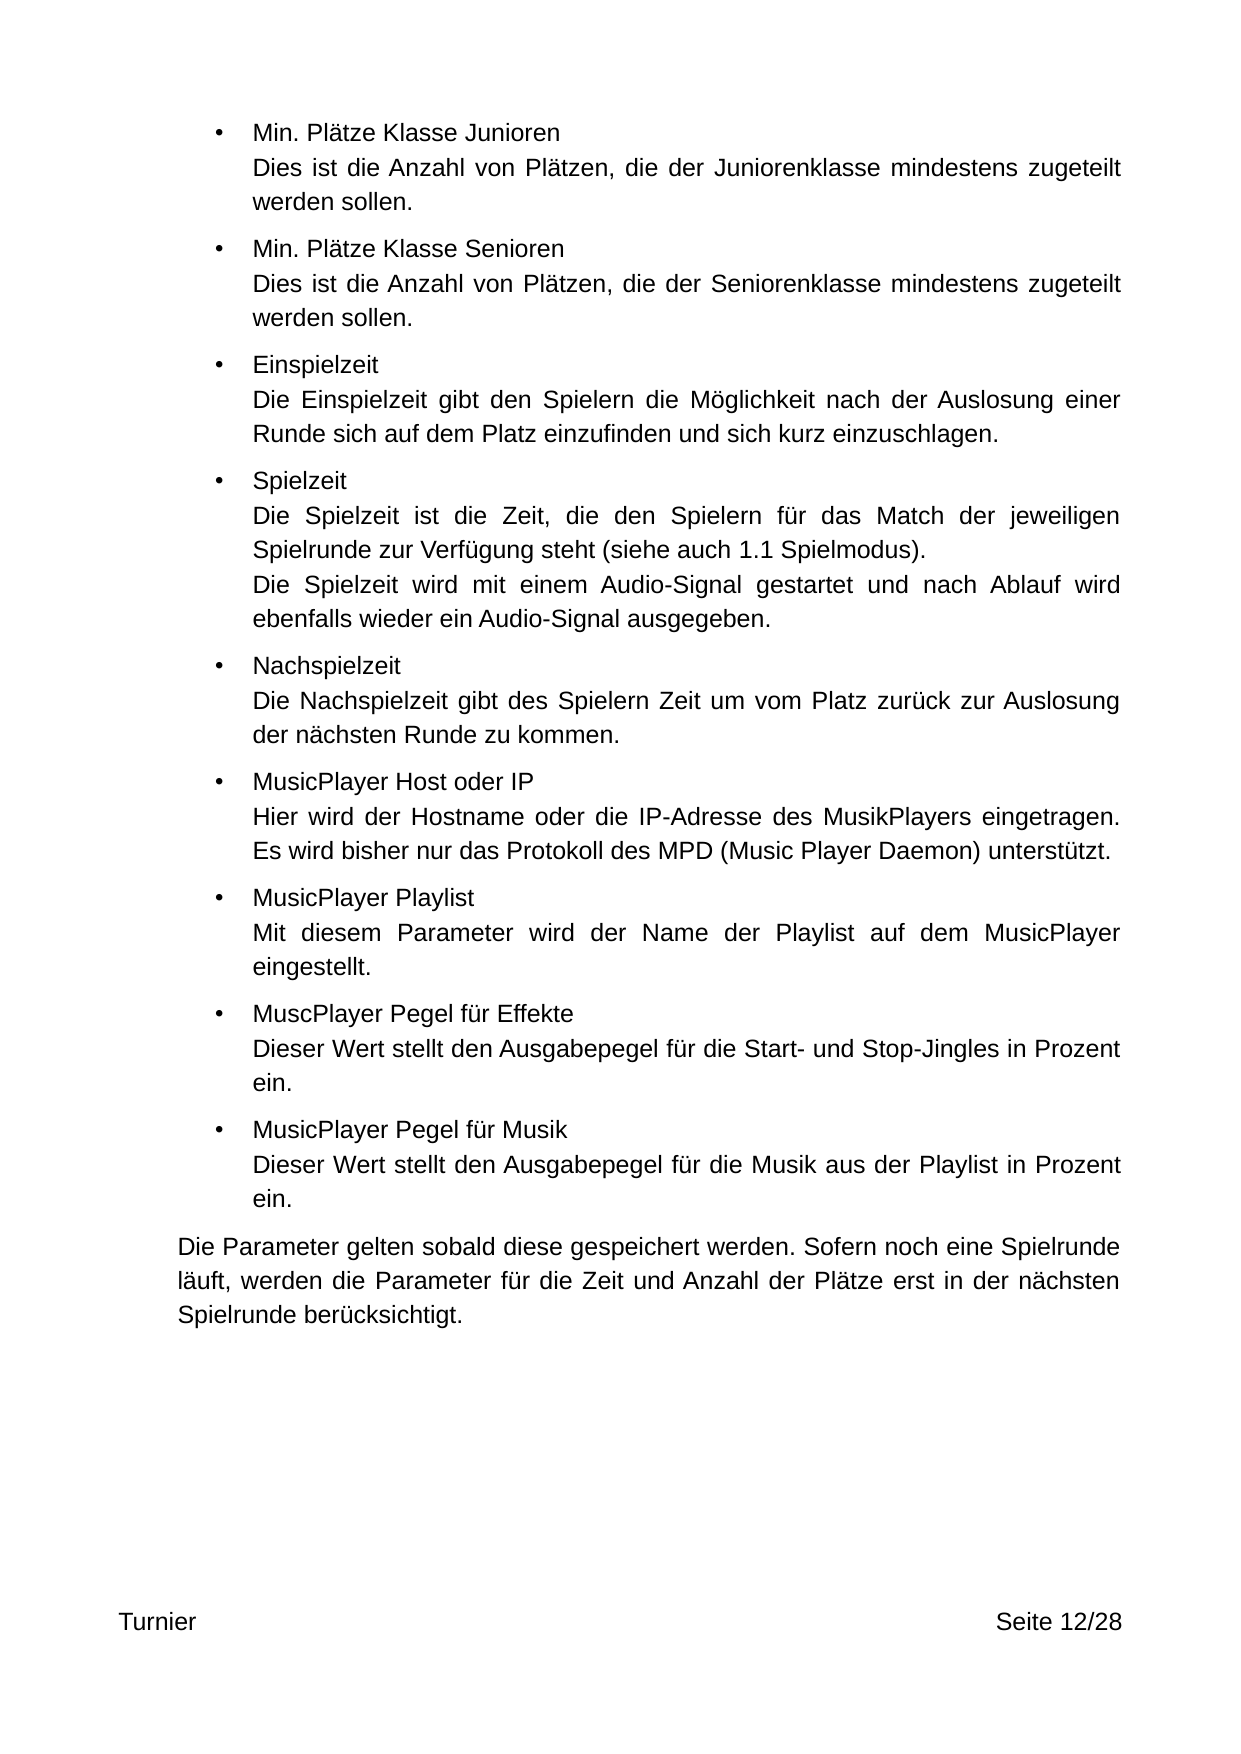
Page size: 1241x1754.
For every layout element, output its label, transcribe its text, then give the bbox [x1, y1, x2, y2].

list Min. Plätze Klasse Senioren Dies ist die Anzahl von Plätzen, die der Seniorenklasse mindestens zugeteilt werden sollen. [215, 234, 1122, 332]
list Nachspielzeit Die Nachspielzeit gibt des Spielern Zeit um vom Platz zurück zur Auslosung der nächsten Runde zu kommen. [215, 651, 1122, 749]
list MusicPlayer Host oder IP Hier wird der Hostname oder die IP-Adresse des MusikPlayers eingetragen. Es wird bisher nur das Protokoll des MPD (Music Player Daemon) unterstützt. [215, 767, 1122, 865]
list MusicPlayer Pegel für Musik Dieser Wert stellt den Ausgabepegel für die Musik aus der Playlist in Prozent ein. [215, 1115, 1122, 1213]
list MusicPlayer Playlist Mit diesem Parameter wird der Name der Playlist auf dem MusicPlayer eingestellt. [215, 883, 1122, 981]
list Spielzeit Die Spielzeit ist die Zeit, die den Spielern für das Match der jeweiligen Spielrunde zur Verfügung steht (siehe auch 1.1 Spielmodus). Die Spielzeit wird mit einem Audio-Signal gestartet und nach Ablauf wird ebenfalls wieder ein Audio-Signal ausgegeben. [215, 466, 1122, 633]
text Die Parameter gelten sobald diese gespeichert werden. Sofern noch eine Spielrunde läuft, werden die Parameter für die Zeit und Anzahl der Plätze erst in der nächsten Spielrunde berücksichtigt. [177, 1231, 1122, 1329]
list MuscPlayer Pegel für Effekte Dieser Wert stellt den Ausgabepegel für die Start- und Stop-Jingles in Prozent ein. [215, 999, 1122, 1097]
list Min. Plätze Klasse Junioren Dies ist die Anzahl von Plätzen, die der Juniorenklasse mindestens zugeteilt werden sollen. [215, 118, 1122, 216]
list Einspielzeit Die Einspielzeit gibt den Spielern die Möglichkeit nach der Auslosung einer Runde sich auf dem Platz einzufinden und sich kurz einzuschlagen. [215, 350, 1122, 448]
